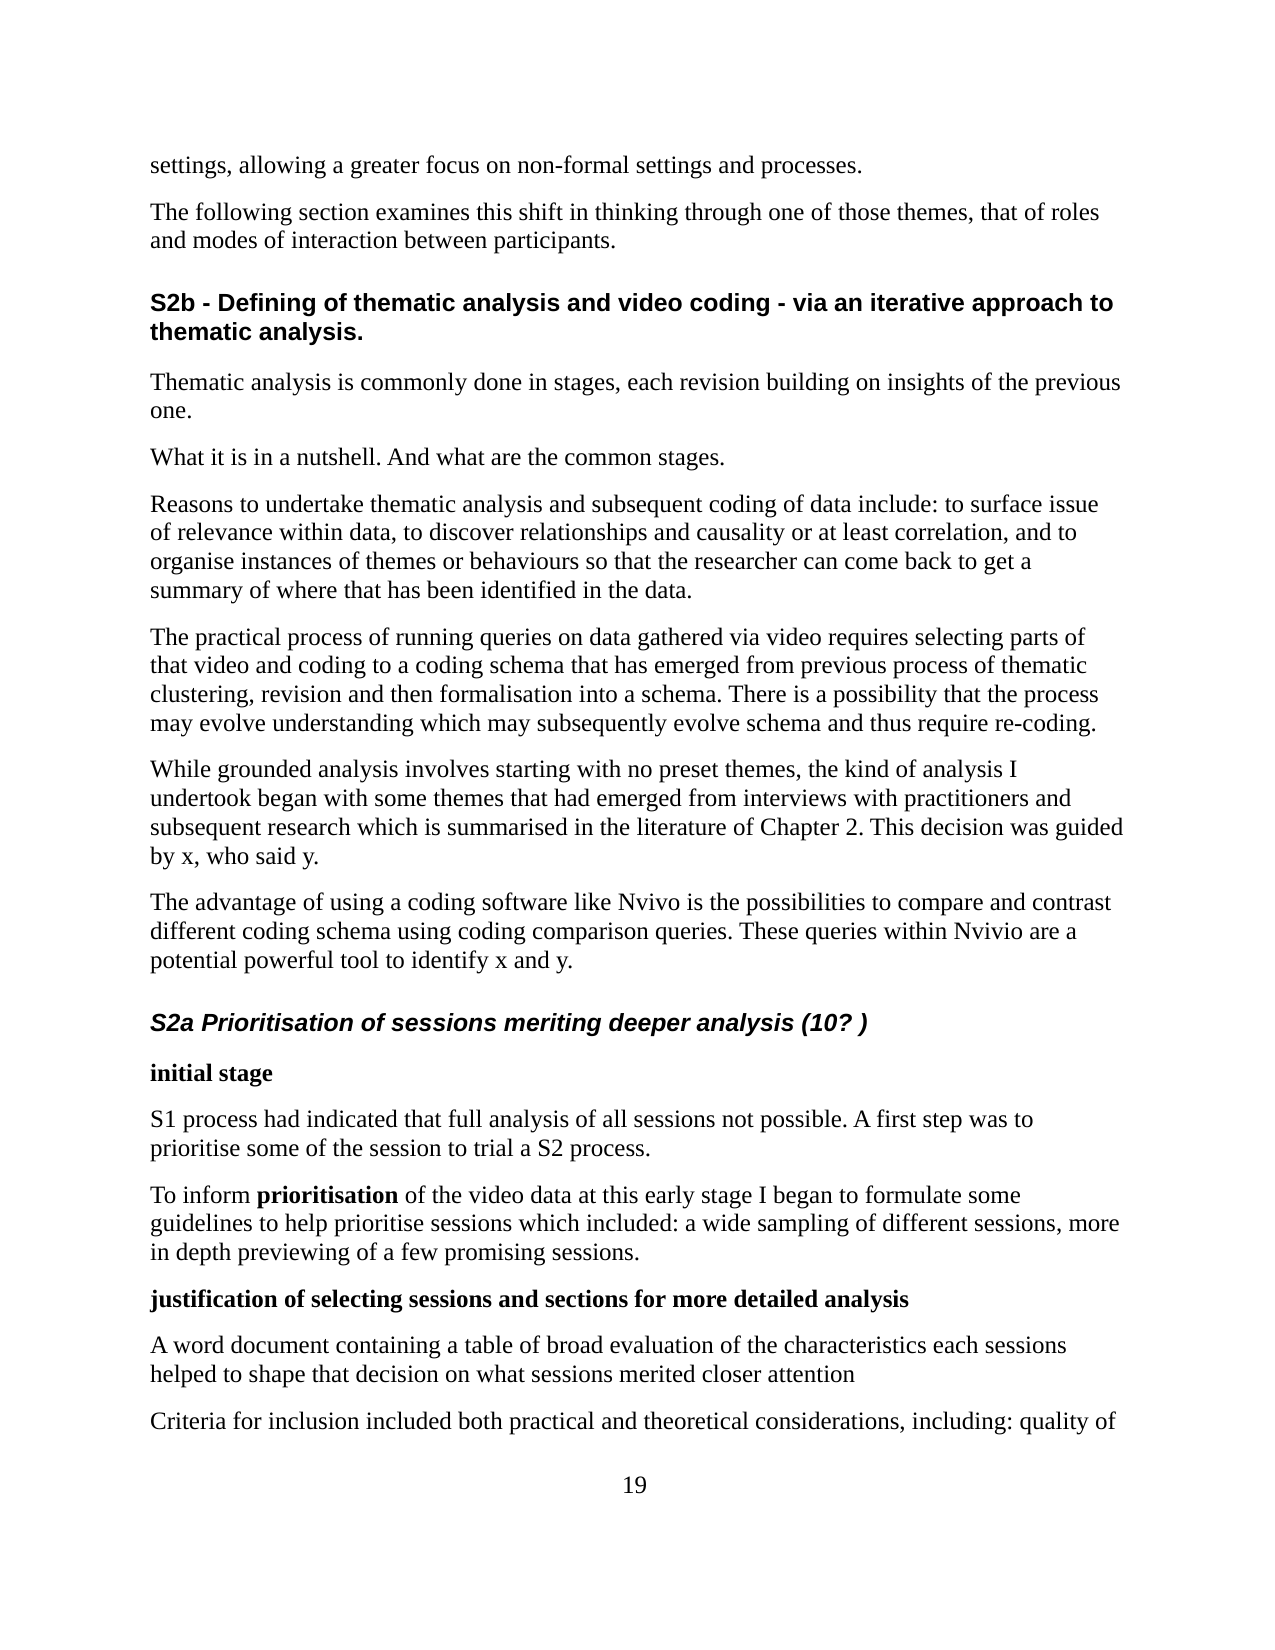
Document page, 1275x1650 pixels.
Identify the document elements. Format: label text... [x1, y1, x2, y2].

text justification of selecting sessions and sections for more detailed analysis [150, 1284, 1125, 1313]
text initial stage [150, 1058, 1125, 1086]
text A word document containing a table of broad evaluation of the characteristics each sessions helped to shape that decision on what sessions merited closer attention [150, 1331, 1125, 1388]
text Criteria for inclusion included both practical and theoretical considerations, including: quality of [150, 1406, 1125, 1435]
subtitle S2a Prioritisation of sessions meriting deeper analysis (10? ) [150, 1008, 1125, 1036]
text What it is in a nutshell. And what are the common stages. [150, 442, 1125, 471]
subtitle S2b - Defining of thematic analysis and video coding - via an iterative approach to thematic analysis. [150, 288, 1125, 345]
text settings, allowing a greater focus on non-formal settings and processes. [150, 150, 1125, 179]
text To inform prioritisation of the video data at this early stage I began to formulate some guidelines to help prioritise sessions which included: a wide sampling of different sessions, more in depth previewing of a few promising sessions. [150, 1180, 1125, 1266]
text The following section examines this shift in thinking through one of those themes, that of roles and modes of interaction between participants. [150, 197, 1125, 254]
text While grounded analysis involves starting with no preset themes, the kind of analysis I undertook began with some themes that had emerged from interviews with practitioners and subsequent research which is summarised in the literature of Chapter 2. This decision was guided by x, who said y. [150, 754, 1125, 869]
text Reasons to undertake thematic analysis and subsequent coding of data include: to surface issue of relevance within data, to discover relationships and causality or at least correlation, and to organise instances of themes or behaviours so that the researcher can come back to get a summary of where that has been identified in the data. [150, 489, 1125, 604]
text Thematic analysis is commonly done in stages, each revision building on insights of the previous one. [150, 367, 1125, 424]
text The advantage of using a coding software like Nvivo is the possibilities to compare and contrast different coding schema using coding comparison queries. These queries within Nvivio are a potential powerful tool to identify x and y. [150, 887, 1125, 974]
text The practical process of running queries on data gathered via video requires selecting parts of that video and coding to a coding schema that has emerged from previous process of thematic clustering, revision and then formalisation into a schema. There is a possibility that the process may evolve understanding which may subsequently evolve schema and thus require re-coding. [150, 622, 1125, 737]
text S1 process had indicated that full analysis of all sessions not possible. A first step was to prioritise some of the session to trial a S2 process. [150, 1104, 1125, 1162]
